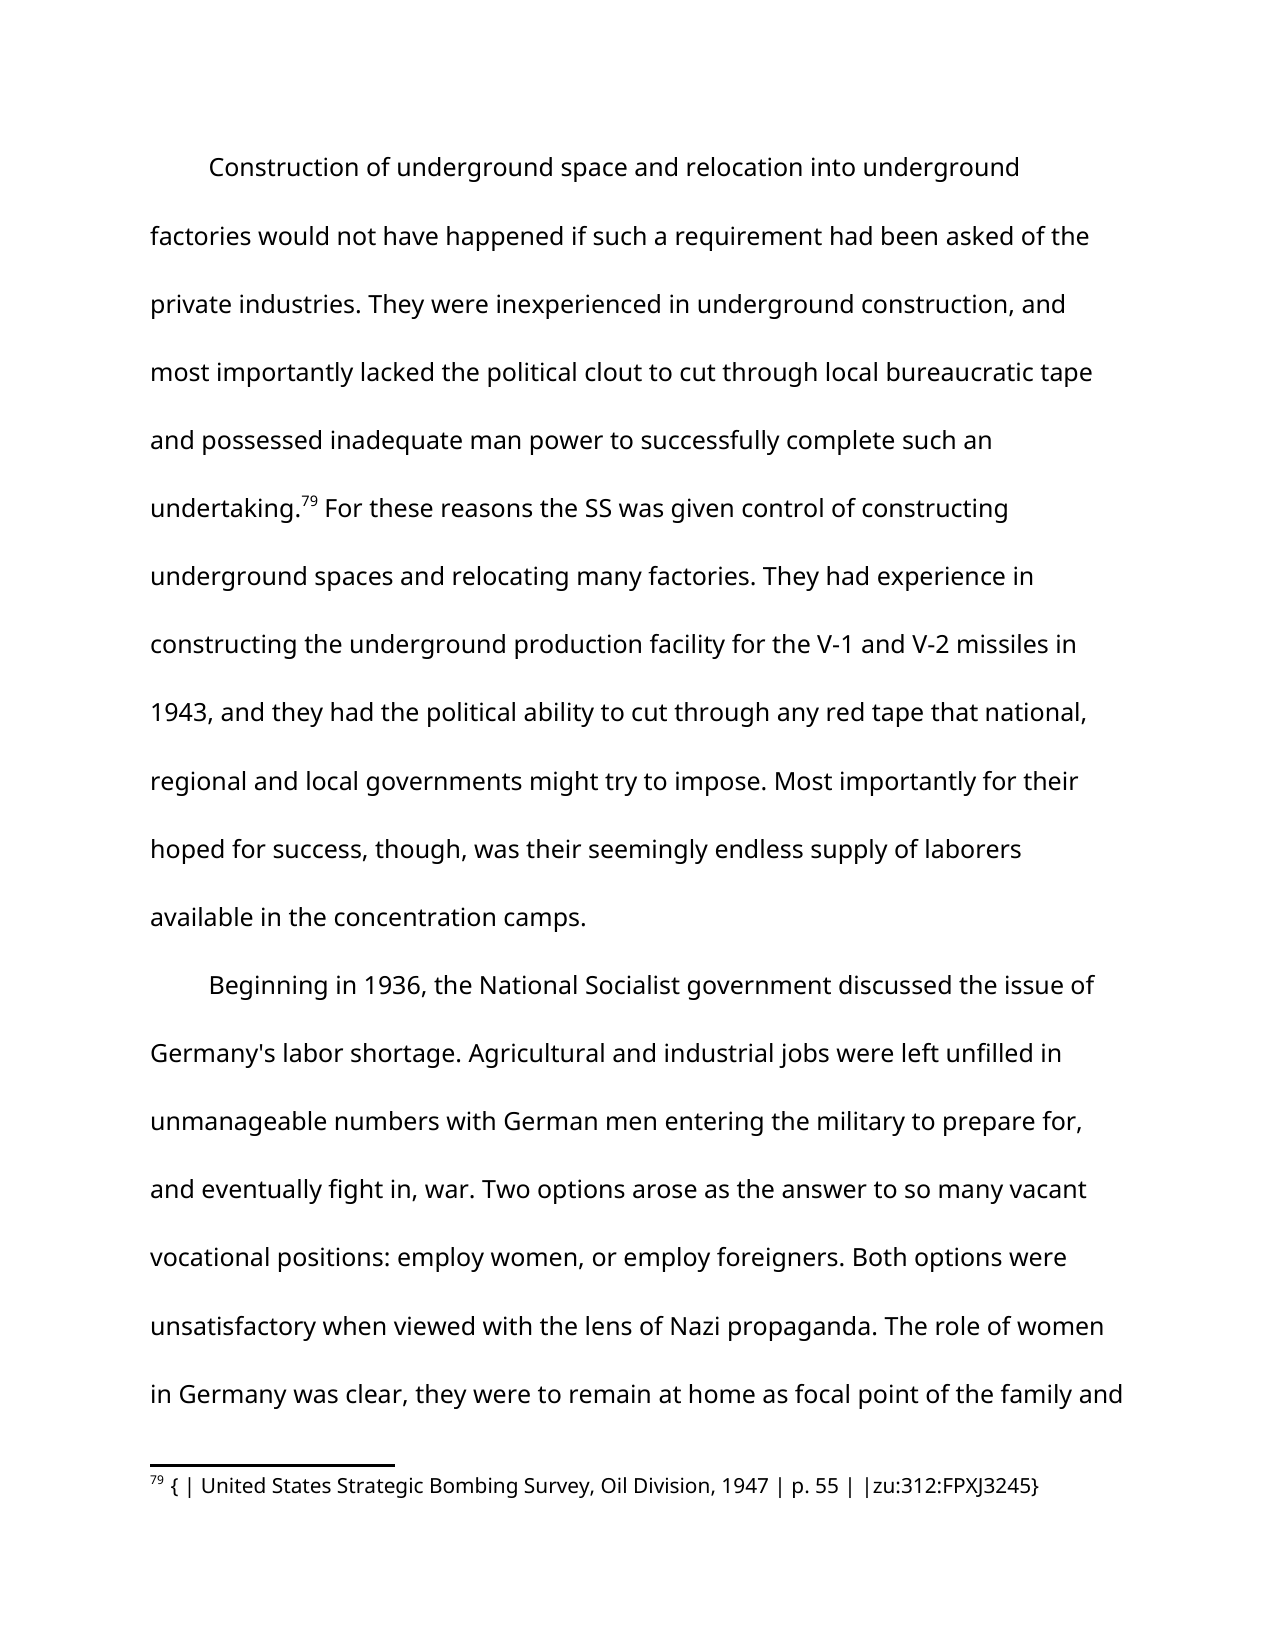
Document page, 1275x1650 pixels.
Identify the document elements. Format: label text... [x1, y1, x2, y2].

text { | United States Strategic Bombing Survey, Oil Division, 1947 | p. 55 | |zu:312:FPXJ3245} [150, 1472, 1125, 1500]
text Construction of underground space and relocation into underground factories would not have happened if such a requirement had been asked of the private industries. They were inexperienced in underground construction, and most importantly lacked the political clout to cut through local bureaucratic tape and possessed inadequate man power to successfully complete such an undertaking. For these reasons the SS was given control of constructing underground spaces and relocating many factories. They had experience in constructing the underground production facility for the V-1 and V-2 missiles in 1943, and they had the political ability to cut through any red tape that national, regional and local governments might try to impose. Most importantly for their hoped for success, though, was their seemingly endless supply of laborers available in the concentration camps. [150, 150, 1125, 933]
text Beginning in 1936, the National Socialist government discussed the issue of Germany's labor shortage. Agricultural and industrial jobs were left unfilled in unmanageable numbers with German men entering the military to prepare for, and eventually fight in, war. Two options arose as the answer to so many vacant vocational positions: employ women, or employ foreigners. Both options were unsatisfactory when viewed with the lens of Nazi propaganda. The role of women in Germany was clear, they were to remain at home as focal point of the family and [150, 967, 1125, 1410]
